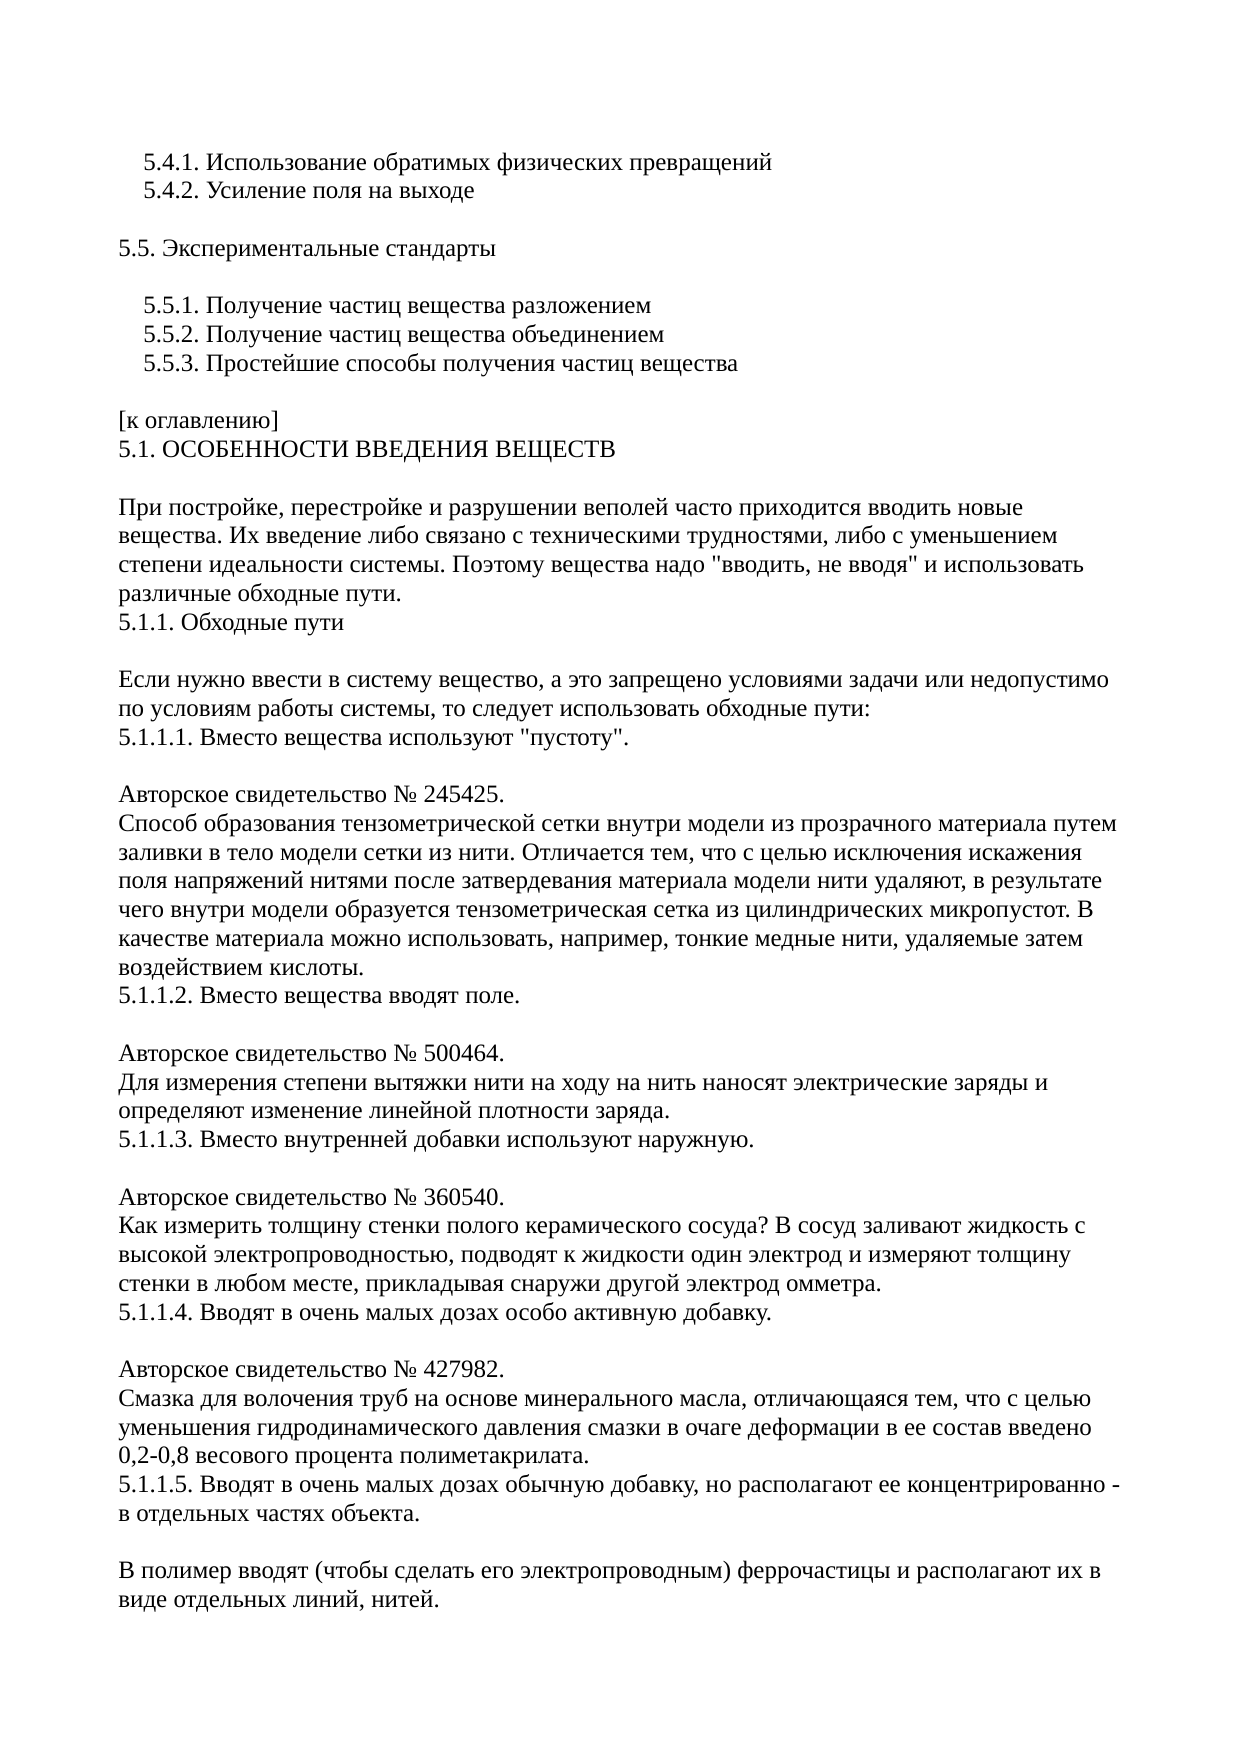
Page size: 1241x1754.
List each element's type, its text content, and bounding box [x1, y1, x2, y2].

text При постройке, перестройке и разрушении веполей часто приходится вводить новые вещества. Их введение либо связано с техническими трудностями, либо с уменьшением степени идеальности системы. Поэтому вещества надо "вводить, не вводя" и использовать различные обходные пути. [118, 492, 1122, 607]
text Смазка для волочения труб на основе минерального масла, отличающаяся тем, что с целью уменьшения гидродинамического давления смазки в очаге деформации в ее состав введено 0,2-0,8 весового процента полиметакрилата. [118, 1383, 1122, 1469]
text 5.1.1.1. Вместо вещества используют "пустоту". [118, 722, 1122, 751]
text В полимер вводят (чтобы сделать его электропроводным) феррочастицы и располагают их в виде отдельных линий, нитей. [118, 1556, 1122, 1613]
text 5.1.1.3. Вместо внутренней добавки используют наружную. [118, 1124, 1122, 1153]
text 5.1. ОСОБЕННОСТИ ВВЕДЕНИЯ ВЕЩЕСТВ [118, 434, 1122, 463]
text Если нужно ввести в систему вещество, а это запрещено условиями задачи или недопустимо по условиям работы системы, то следует использовать обходные пути: [118, 664, 1122, 722]
text Как измерить толщину стенки полого керамического сосуда? В сосуд заливают жидкость с высокой электропроводностью, подводят к жидкости один электрод и измеряют толщину стенки в любом месте, прикладывая снаружи другой электрод омметра. [118, 1211, 1122, 1297]
text Для измерения степени вытяжки нити на ходу на нить наносят электрические заряды и определяют изменение линейной плотности заряда. [118, 1067, 1122, 1124]
text 5.1.1.2. Вместо вещества вводят поле. [118, 981, 1122, 1009]
text [к оглавлению] [118, 406, 1122, 434]
text 5.1.1. Обходные пути [118, 607, 1122, 636]
text Авторское свидетельство № 360540. [118, 1182, 1122, 1211]
text 5.5.1. Получение частиц вещества разложением [118, 291, 1122, 319]
text 5.5.3. Простейшие способы получения частиц вещества [118, 348, 1122, 377]
text 5.1.1.5. Вводят в очень малых дозах обычную добавку, но располагают ее концентрированно - в отдельных частях объекта. [118, 1469, 1122, 1527]
text Авторское свидетельство № 245425. [118, 779, 1122, 808]
text 5.5.2. Получение частиц вещества объединением [118, 319, 1122, 348]
text 5.1.1.4. Вводят в очень малых дозах особо активную добавку. [118, 1297, 1122, 1326]
text 5.4.2. Усиление поля на выходе [118, 176, 1122, 204]
text Авторское свидетельство № 427982. [118, 1354, 1122, 1383]
text Авторское свидетельство № 500464. [118, 1038, 1122, 1067]
text Способ образования тензометрической сетки внутри модели из прозрачного материала путем заливки в тело модели сетки из нити. Отличается тем, что с целью исключения искажения поля напряжений нитями после затвердевания материала модели нити удаляют, в результате чего внутри модели образуется тензометрическая сетка из цилиндрических микропустот. В качестве материала можно использовать, например, тонкие медные нити, удаляемые затем воздействием кислоты. [118, 808, 1122, 981]
text 5.4.1. Использование обратимых физических превращений [118, 147, 1122, 176]
text 5.5. Экспериментальные стандарты [118, 233, 1122, 262]
